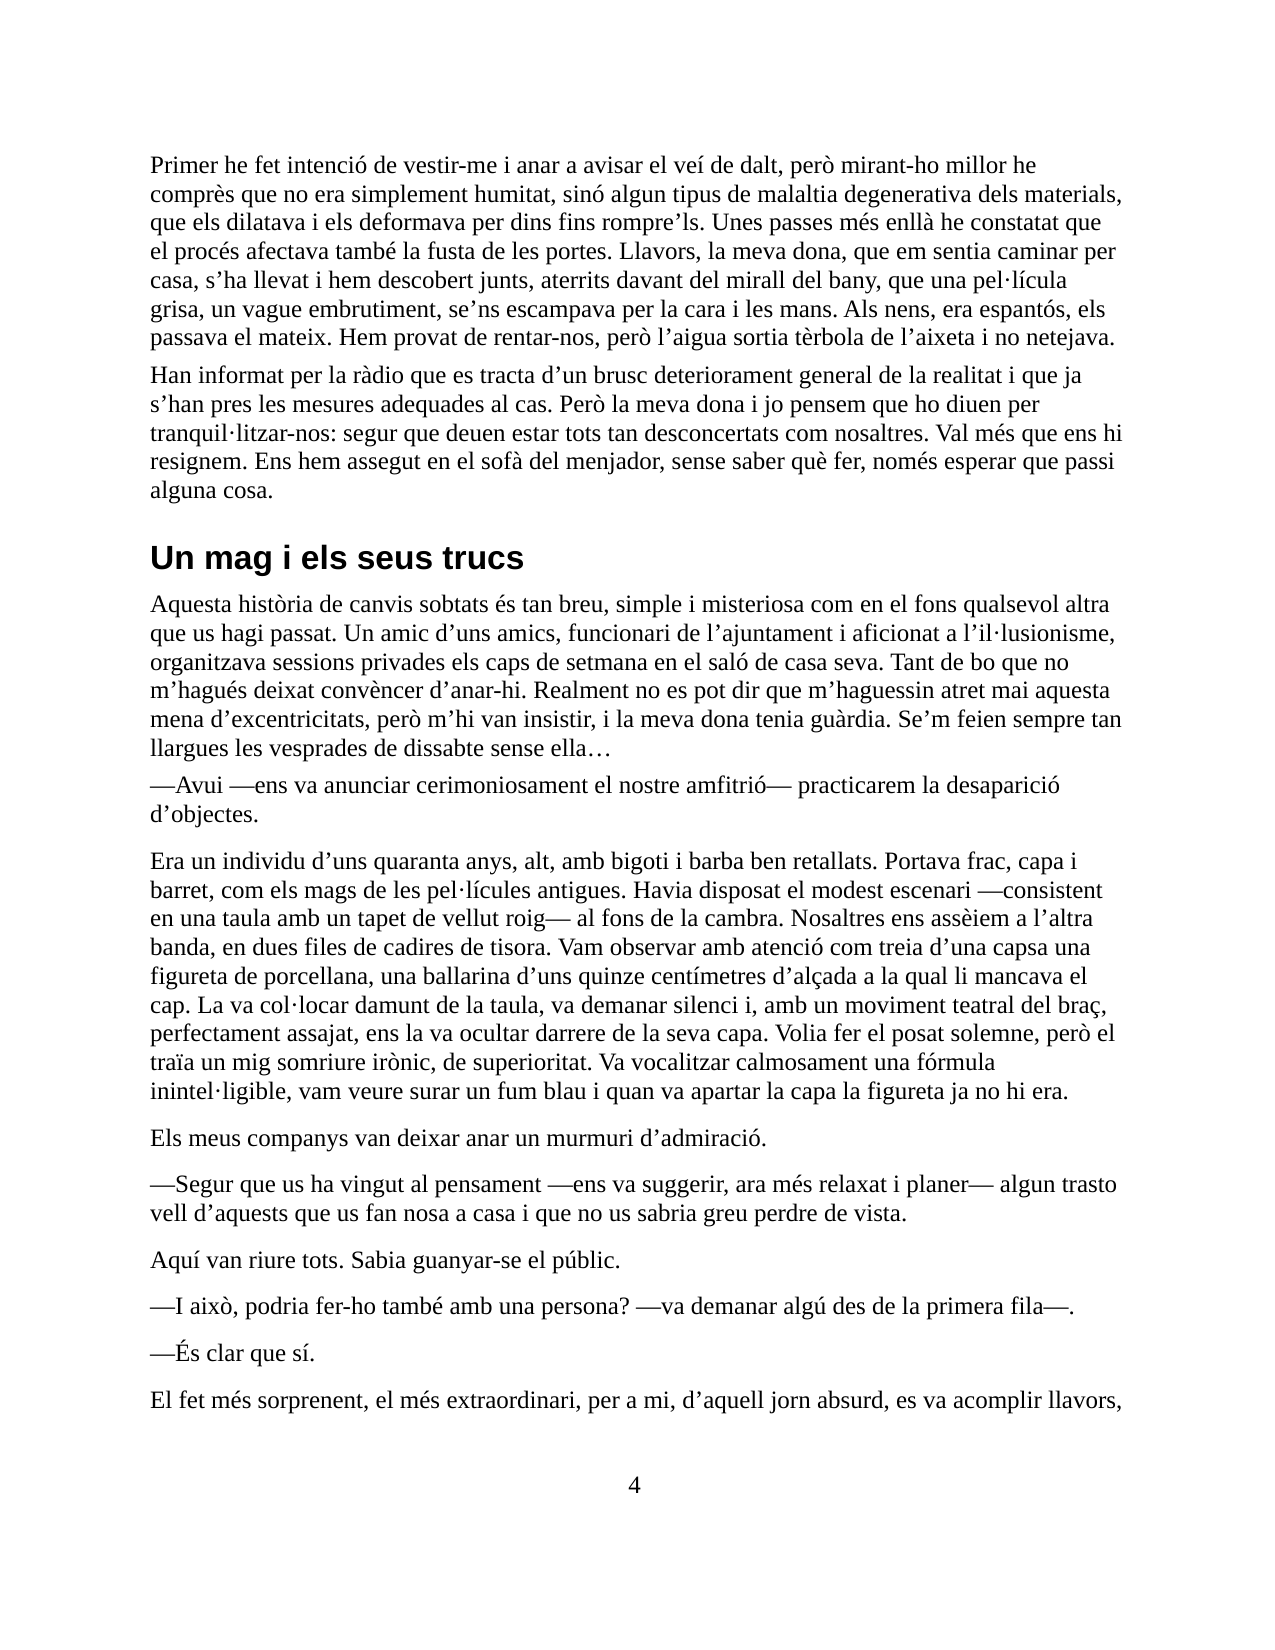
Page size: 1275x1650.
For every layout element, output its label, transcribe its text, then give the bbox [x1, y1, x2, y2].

subtitle Un mag i els seus trucs [150, 538, 1125, 577]
text —I això, podria fer-ho també amb una persona? —va demanar algú des de la primera fila—. [150, 1291, 1125, 1320]
text Han informat per la ràdio que es tracta d’un brusc deteriorament general de la realitat i que ja s’han pres les mesures adequades al cas. Però la meva dona i jo pensem que ho diuen per tranquil·litzar-nos: segur que deuen estar tots tan desconcertats com nosaltres. Val més que ens hi resignem. Ens hem assegut en el sofà del menjador, sense saber què fer, només esperar que passi alguna cosa. [150, 360, 1125, 504]
text —És clar que sí. [150, 1338, 1125, 1367]
text —Segur que us ha vingut al pensament —ens va suggerir, ara més relaxat i planer— algun trasto vell d’aquests que us fan nosa a casa i que no us sabria greu perdre de vista. [150, 1169, 1125, 1227]
text —Avui —ens va anunciar cerimoniosament el nostre amfitrió— practicarem la desaparició d’objectes. [150, 771, 1125, 828]
text Aquí van riure tots. Sabia guanyar-se el públic. [150, 1245, 1125, 1273]
text Primer he fet intenció de vestir-me i anar a avisar el veí de dalt, però mirant-ho millor he comprès que no era simplement humitat, sinó algun tipus de malaltia degenerativa dels materials, que els dilatava i els deformava per dins fins rompre’ls. Unes passes més enllà he constatat que el procés afectava també la fusta de les portes. Llavors, la meva dona, que em sentia caminar per casa, s’ha llevat i hem descobert junts, aterrits davant del mirall del bany, que una pel·lícula grisa, un vague embrutiment, se’ns escampava per la cara i les mans. Als nens, era espantós, els passava el mateix. Hem provat de rentar-nos, però l’aigua sortia tèrbola de l’aixeta i no netejava. [150, 150, 1125, 351]
text Aquesta història de canvis sobtats és tan breu, simple i misteriosa com en el fons qualsevol altra que us hagi passat. Un amic d’uns amics, funcionari de l’ajuntament i aficionat a l’il·lusionisme, organitzava sessions privades els caps de setmana en el saló de casa seva. Tant de bo que no m’hagués deixat convèncer d’anar-hi. Realment no es pot dir que m’haguessin atret mai aquesta mena d’excentricitats, però m’hi van insistir, i la meva dona tenia guàrdia. Se’m feien sempre tan llargues les vesprades de dissabte sense ella… [150, 589, 1125, 762]
text Els meus companys van deixar anar un murmuri d’admiració. [150, 1123, 1125, 1151]
text El fet més sorprenent, el més extraordinari, per a mi, d’aquell jorn absurd, es va acomplir llavors, [150, 1385, 1125, 1413]
text Era un individu d’uns quaranta anys, alt, amb bigoti i barba ben retallats. Portava frac, capa i barret, com els mags de les pel·lícules antigues. Havia disposat el modest escenari —consistent en una taula amb un tapet de vellut roig— al fons de la cambra. Nosaltres ens assèiem a l’altra banda, en dues files de cadires de tisora. Vam observar amb atenció com treia d’una capsa una figureta de porcellana, una ballarina d’uns quinze centímetres d’alçada a la qual li mancava el cap. La va col·locar damunt de la taula, va demanar silenci i, amb un moviment teatral del braç, perfectament assajat, ens la va ocultar darrere de la seva capa. Volia fer el posat solemne, però el traïa un mig somriure irònic, de superioritat. Va vocalitzar calmosament una fórmula inintel·ligible, vam veure surar un fum blau i quan va apartar la capa la figureta ja no hi era. [150, 846, 1125, 1105]
